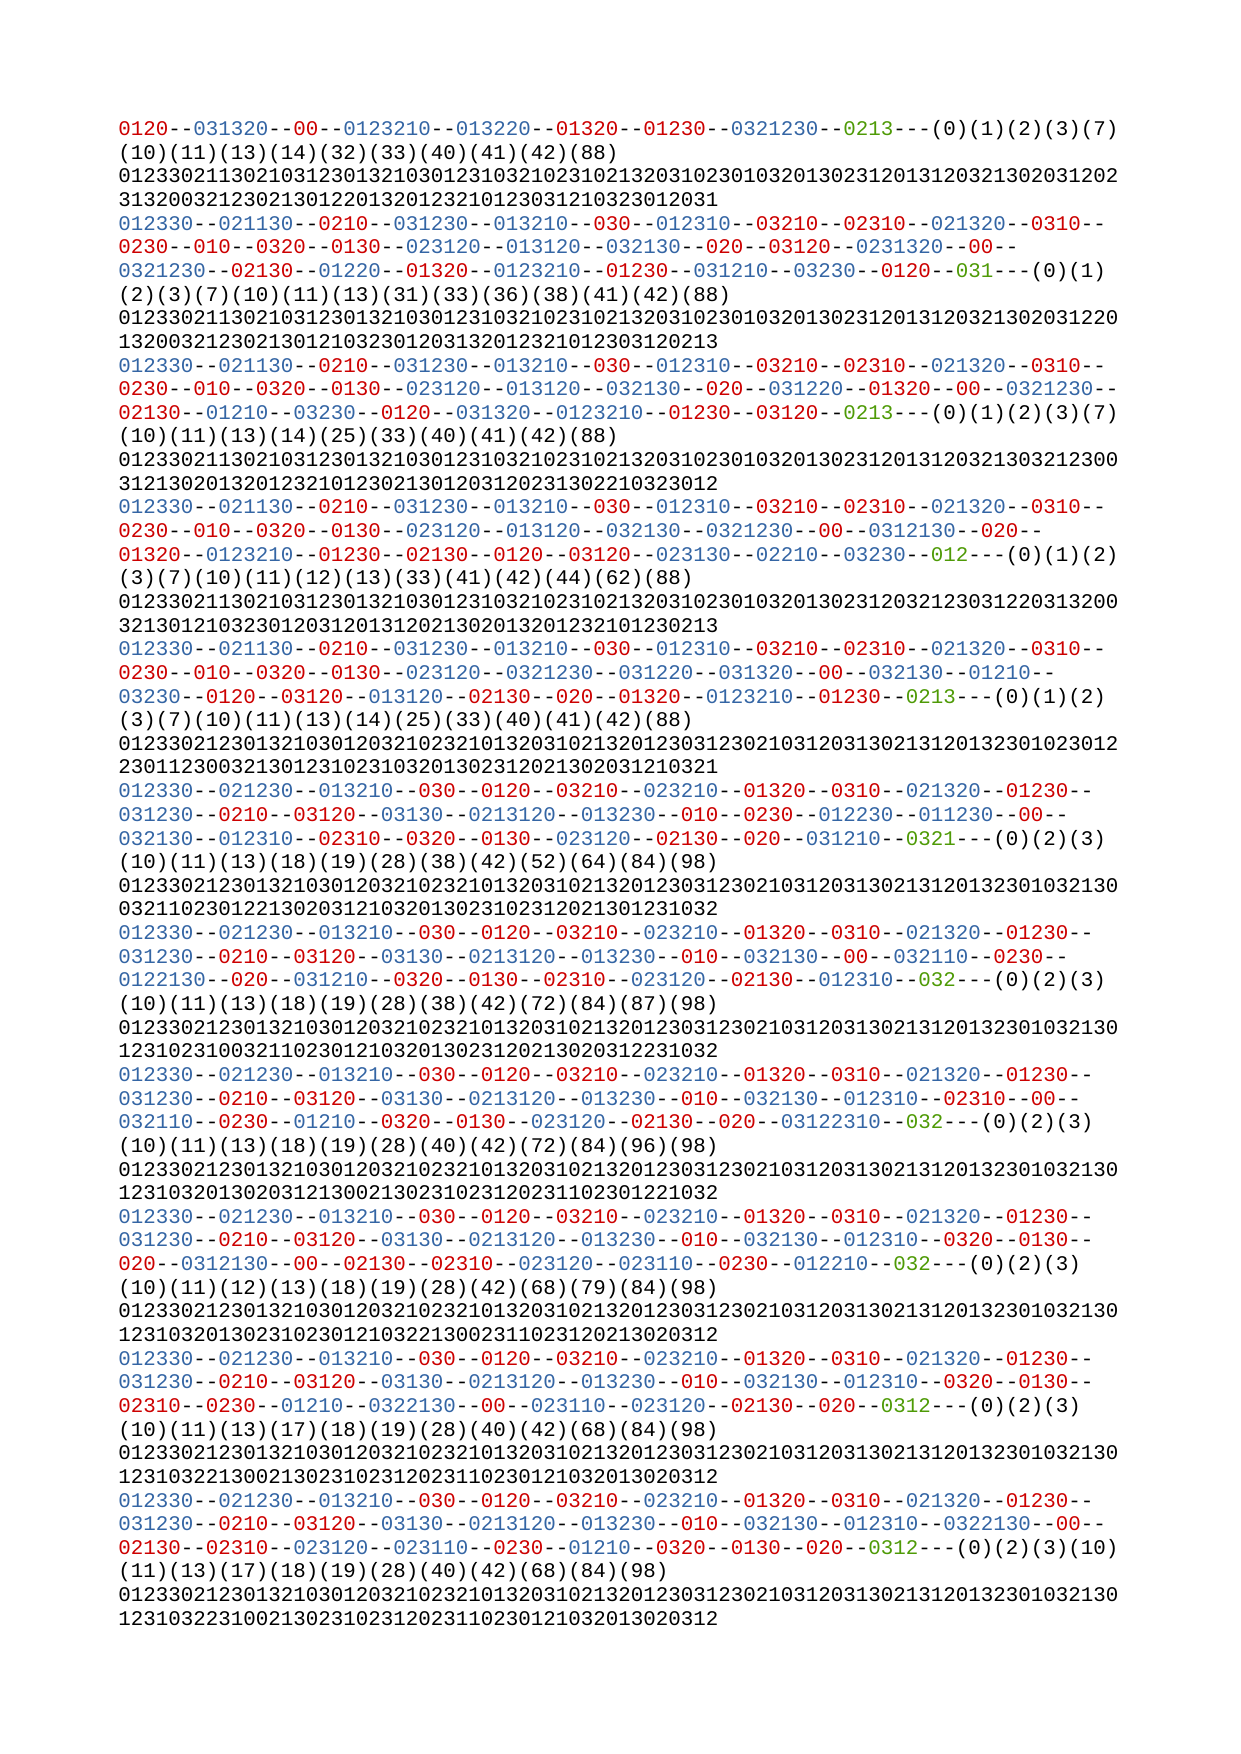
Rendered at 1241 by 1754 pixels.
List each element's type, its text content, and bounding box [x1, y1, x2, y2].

text 01233021130210312301321030123103210231021320310230103201302312032123031220313200321301210323012031201312021302013201232101230213 [118, 591, 1122, 638]
text 012330--021130--0210--031230--013210--030--012310--03210--02310--021320--0310--0230--010--0320--0130--023120--013120--032130--020--031220--01320--00--0321230--02130--01210--03230--0120--031320--0123210--01230--03120--0213---(0)(1)(2)(3)(7)(10)(11)(13)(14)(25)(33)(40)(41)(42)(88) [118, 354, 1122, 449]
text 01233021230132103012032102321013203102132012303123021031203130213120132301032130123103223100213023102312023110230121032013020312 [118, 1584, 1122, 1631]
text 01233021130210312301321030123103210231021320310230103201302312013120321303212300312130201320123210123021301203120231302210323012 [118, 449, 1122, 496]
text 012330--021130--0210--031230--013210--030--012310--03210--02310--021320--0310--0230--010--0320--0130--023120--013120--032130--020--03120--0231320--00--0321230--02130--01220--01320--0123210--01230--031210--03230--0120--031---(0)(1)(2)(3)(7)(10)(11)(13)(31)(33)(36)(38)(41)(42)(88) [118, 213, 1122, 307]
text 012330--021130--0210--031230--013210--030--012310--03210--02310--021320--0310--0230--010--0320--0130--023120--0321230--031220--031320--00--032130--01210--03230--0120--03120--013120--02130--020--01320--0123210--01230--0213---(0)(1)(2)(3)(7)(10)(11)(13)(14)(25)(33)(40)(41)(42)(88) [118, 638, 1122, 733]
text 01233021230132103012032102321013203102132012303123021031203130213120132301023012230112300321301231023103201302312021302031210321 [118, 733, 1122, 780]
text 01233021230132103012032102321013203102132012303123021031203130213120132301032130123103201302031213002130231023120231102301221032 [118, 1158, 1122, 1206]
text 012330--021230--013210--030--0120--03210--023210--01320--0310--021320--01230--031230--0210--03120--03130--0213120--013230--010--032130--012310--0320--0130--02310--0230--01210--0322130--00--023110--023120--02130--020--0312---(0)(2)(3)(10)(11)(13)(17)(18)(19)(28)(40)(42)(68)(84)(98) [118, 1348, 1122, 1442]
text 01233021230132103012032102321013203102132012303123021031203130213120132301032130032110230122130203121032013023102312021301231032 [118, 875, 1122, 922]
text 012330--021130--0210--031230--013210--030--012310--03210--02310--021320--0310--0230--010--0320--0130--023120--013120--032130--0321230--00--0312130--020--01320--0123210--01230--02130--0120--03120--023130--02210--03230--012---(0)(1)(2)(3)(7)(10)(11)(12)(13)(33)(41)(42)(44)(62)(88) [118, 496, 1122, 591]
text 01233021230132103012032102321013203102132012303123021031203130213120132301032130123103201302310230121032213002311023120213020312 [118, 1300, 1122, 1348]
text 012330--021230--013210--030--0120--03210--023210--01320--0310--021320--01230--031230--0210--03120--03130--0213120--013230--010--032130--012310--02310--00--032110--0230--01210--0320--0130--023120--02130--020--03122310--032---(0)(2)(3)(10)(11)(13)(18)(19)(28)(40)(42)(72)(84)(96)(98) [118, 1064, 1122, 1158]
text 01233021230132103012032102321013203102132012303123021031203130213120132301032130123103221300213023102312023110230121032013020312 [118, 1442, 1122, 1489]
text 012330--021230--013210--030--0120--03210--023210--01320--0310--021320--01230--031230--0210--03120--03130--0213120--013230--010--032130--012310--0322130--00--02130--02310--023120--023110--0230--01210--0320--0130--020--0312---(0)(2)(3)(10)(11)(13)(17)(18)(19)(28)(40)(42)(68)(84)(98) [118, 1489, 1122, 1584]
text 012330--021230--013210--030--0120--03210--023210--01320--0310--021320--01230--031230--0210--03120--03130--0213120--013230--010--032130--012310--0320--0130--020--0312130--00--02130--02310--023120--023110--0230--012210--032---(0)(2)(3)(10)(11)(12)(13)(18)(19)(28)(42)(68)(79)(84)(98) [118, 1206, 1122, 1300]
text 01233021130210312301321030123103210231021320310230103201302312013120321302031202313200321230213012201320123210123031210323012031 [118, 165, 1122, 213]
text 012330--021230--013210--030--0120--03210--023210--01320--0310--021320--01230--031230--0210--03120--03130--0213120--013230--010--032130--00--032110--0230--0122130--020--031210--0320--0130--02310--023120--02130--012310--032---(0)(2)(3)(10)(11)(13)(18)(19)(28)(38)(42)(72)(84)(87)(98) [118, 922, 1122, 1017]
text 0120--031320--00--0123210--013220--01320--01230--0321230--0213---(0)(1)(2)(3)(7)(10)(11)(13)(14)(32)(33)(40)(41)(42)(88) [118, 118, 1122, 165]
text 012330--021230--013210--030--0120--03210--023210--01320--0310--021320--01230--031230--0210--03120--03130--0213120--013230--010--0230--012230--011230--00--032130--012310--02310--0320--0130--023120--02130--020--031210--0321---(0)(2)(3)(10)(11)(13)(18)(19)(28)(38)(42)(52)(64)(84)(98) [118, 780, 1122, 875]
text 01233021130210312301321030123103210231021320310230103201302312013120321302031220132003212302130121032301203132012321012303120213 [118, 307, 1122, 354]
text 01233021230132103012032102321013203102132012303123021031203130213120132301032130123102310032110230121032013023120213020312231032 [118, 1017, 1122, 1064]
